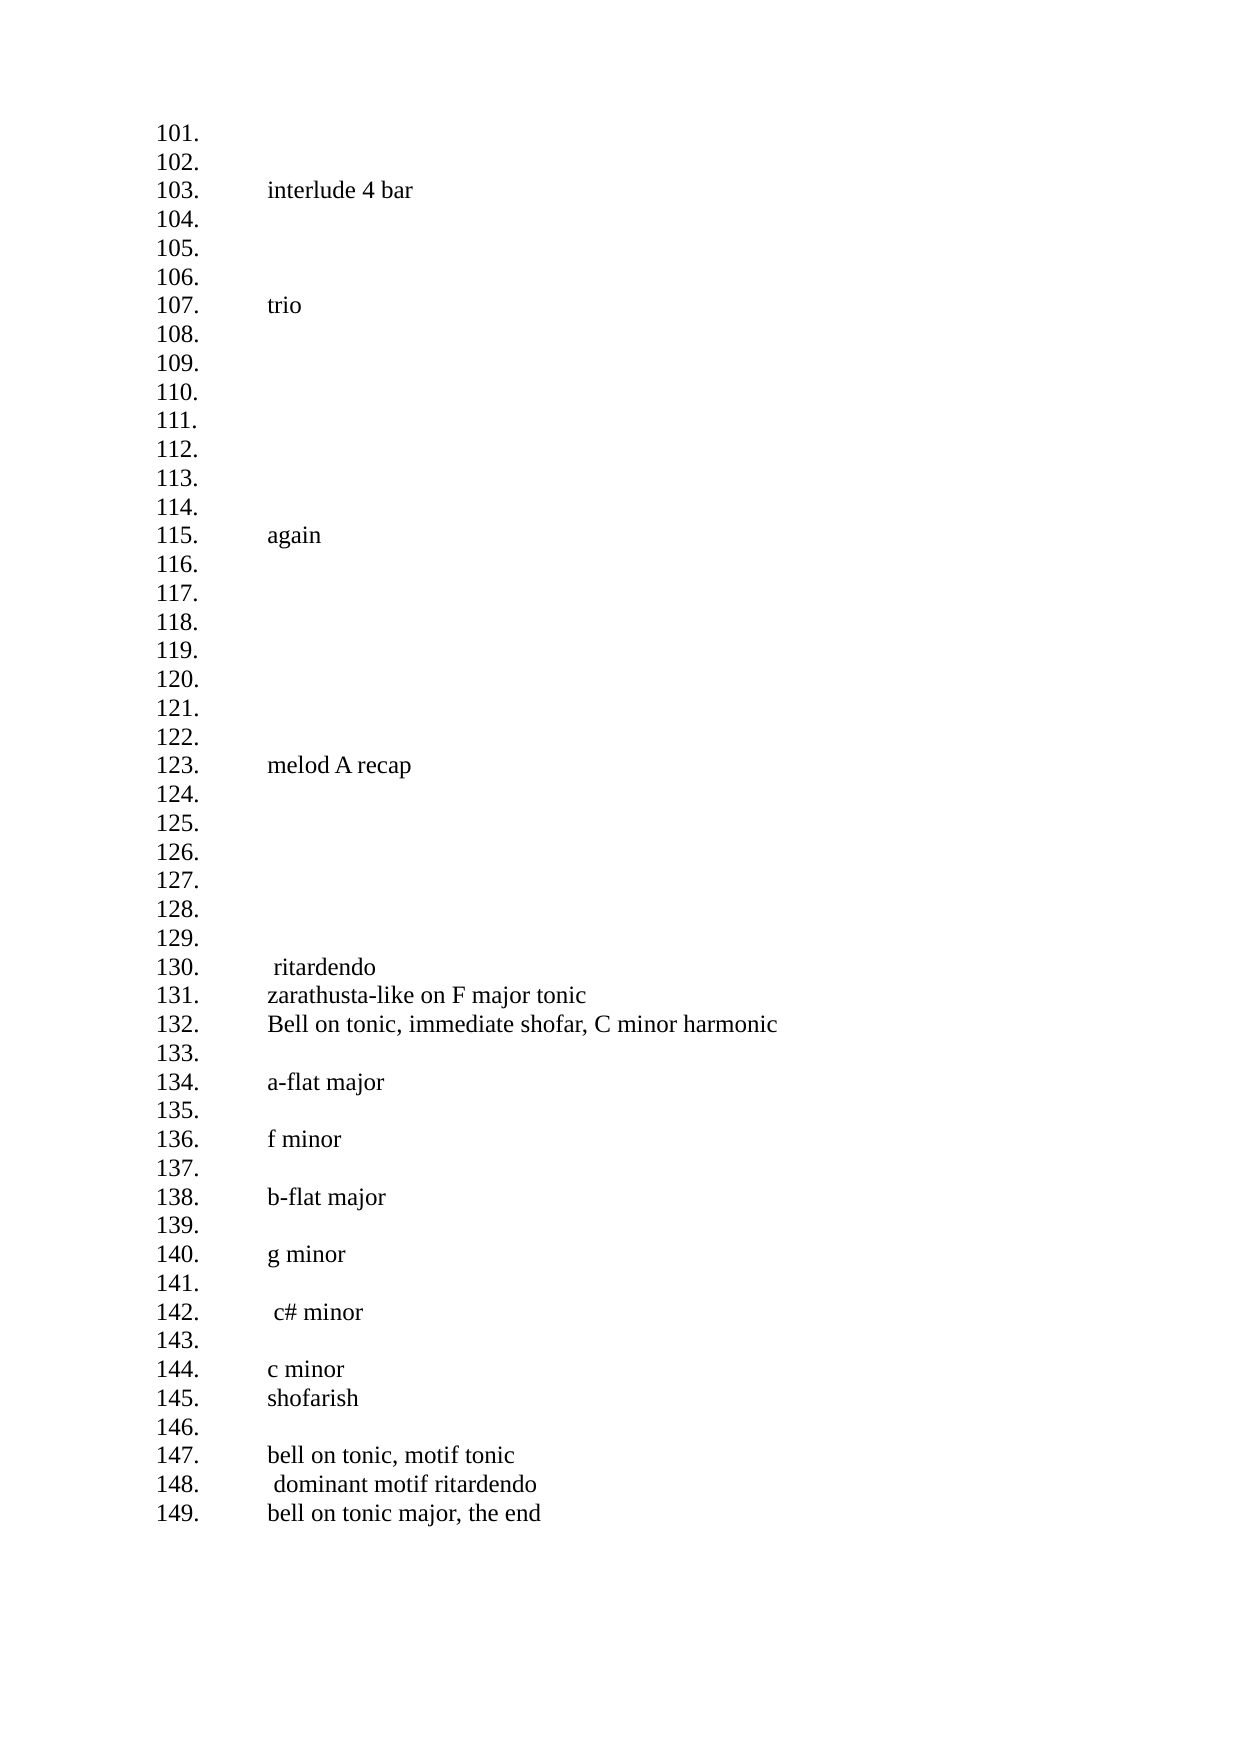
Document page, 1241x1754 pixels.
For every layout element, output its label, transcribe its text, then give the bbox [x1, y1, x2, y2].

list c minor [156, 1354, 1122, 1383]
list shofarish [156, 1383, 1122, 1412]
list melod A recap [156, 751, 1122, 779]
list again [156, 521, 1122, 549]
list g minor [156, 1239, 1122, 1268]
list b-flat major [156, 1182, 1122, 1211]
list Bell on tonic, immediate shofar, C minor harmonic [156, 1009, 1122, 1038]
list a-flat major [156, 1067, 1122, 1096]
list f minor [156, 1124, 1122, 1153]
list c# minor [156, 1297, 1122, 1326]
list interlude 4 bar [156, 176, 1122, 204]
list trio [156, 291, 1122, 319]
list zarathusta-like on F major tonic [156, 981, 1122, 1009]
list bell on tonic major, the end [156, 1498, 1122, 1527]
list bell on tonic, motif tonic [156, 1441, 1122, 1469]
list ritardendo [156, 952, 1122, 981]
list dominant motif ritardendo [156, 1469, 1122, 1498]
